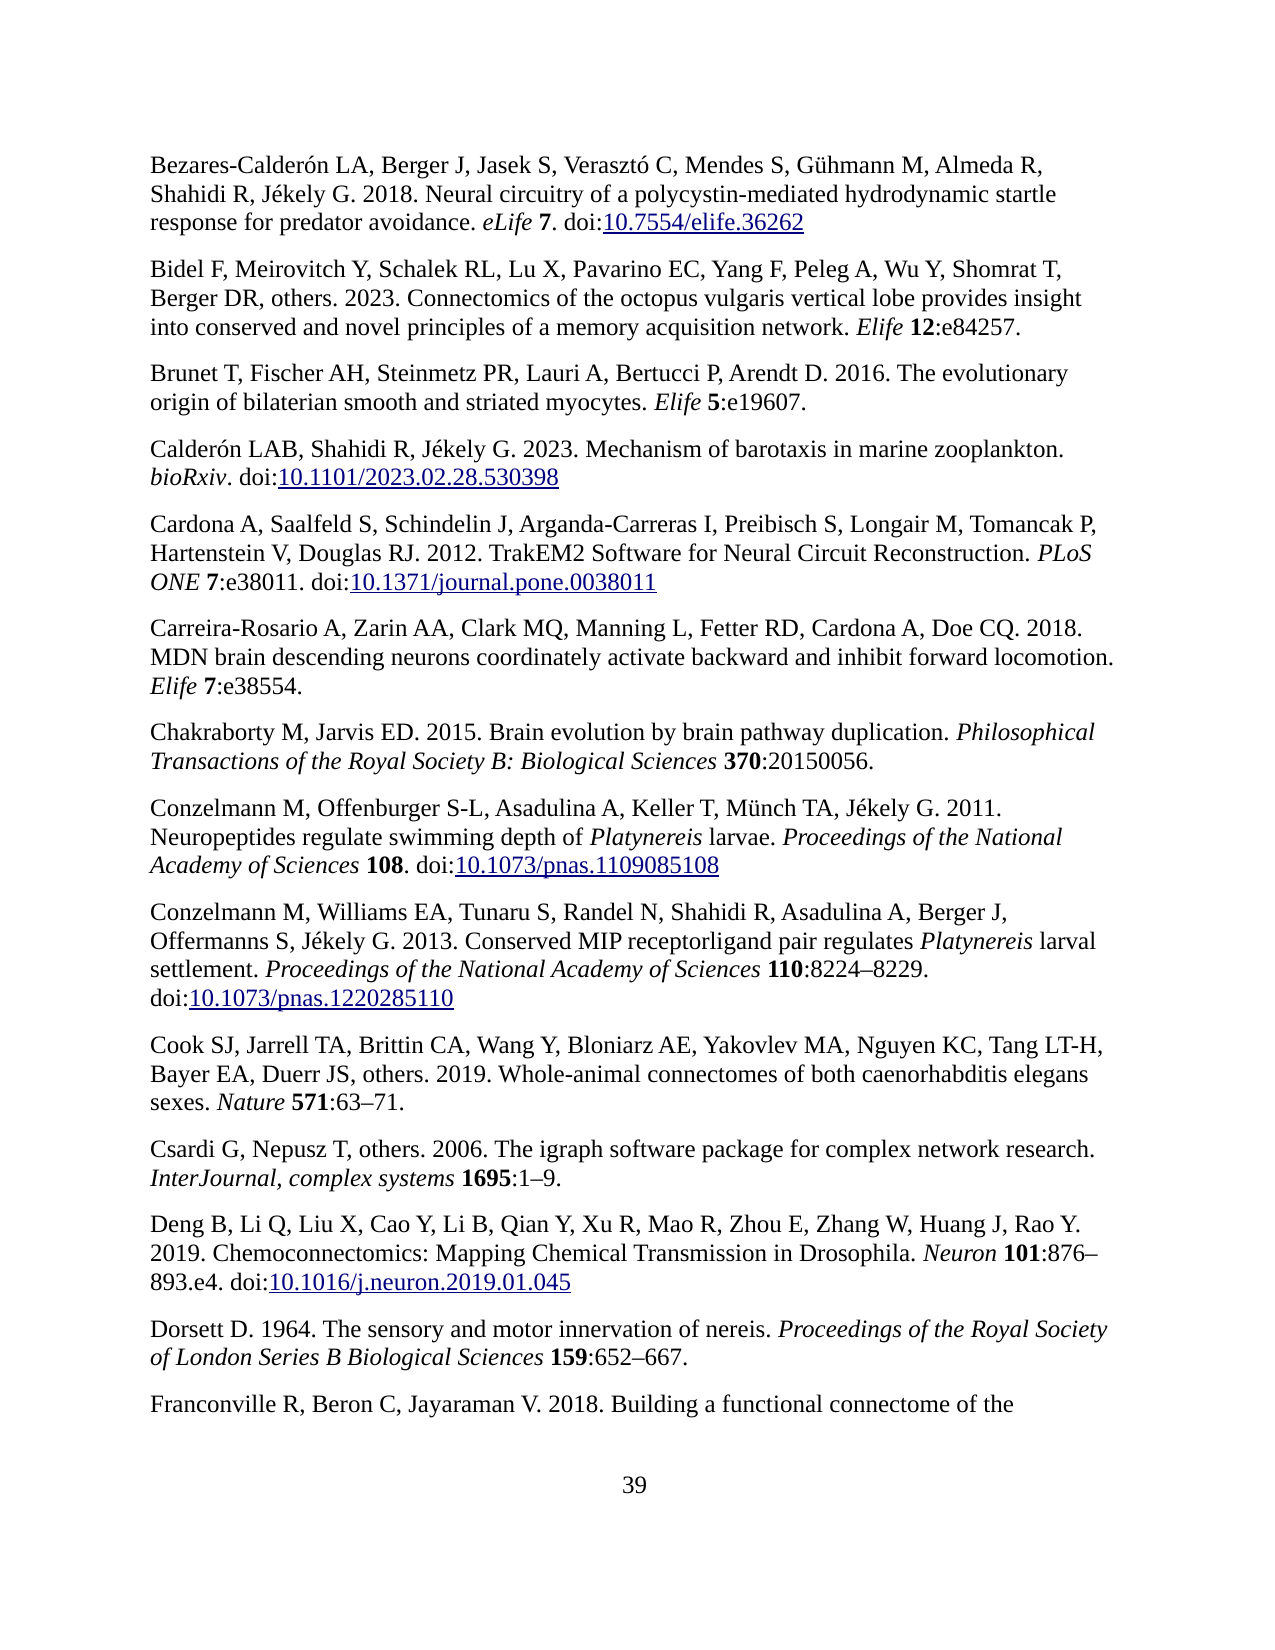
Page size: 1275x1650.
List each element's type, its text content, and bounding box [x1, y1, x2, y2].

text Deng B, Li Q, Liu X, Cao Y, Li B, Qian Y, Xu R, Mao R, Zhou E, Zhang W, Huang J, Rao Y. 2019. Chemoconnectomics: Mapping Chemical Transmission in Drosophila. Neuron 101:876–893.e4. doi:10.1016/j.neuron.2019.01.045 [150, 1209, 1125, 1296]
text Franconville R, Beron C, Jayaraman V. 2018. Building a functional connectome of the [150, 1389, 1125, 1418]
text Cardona A, Saalfeld S, Schindelin J, Arganda-Carreras I, Preibisch S, Longair M, Tomancak P, Hartenstein V, Douglas RJ. 2012. TrakEM2 Software for Neural Circuit Reconstruction. PLoS ONE 7:e38011. doi:10.1371/journal.pone.0038011 [150, 509, 1125, 595]
text Cook SJ, Jarrell TA, Brittin CA, Wang Y, Bloniarz AE, Yakovlev MA, Nguyen KC, Tang LT-H, Bayer EA, Duerr JS, others. 2019. Whole-animal connectomes of both caenorhabditis elegans sexes. Nature 571:63–71. [150, 1030, 1125, 1116]
text Bidel F, Meirovitch Y, Schalek RL, Lu X, Pavarino EC, Yang F, Peleg A, Wu Y, Shomrat T, Berger DR, others. 2023. Connectomics of the octopus vulgaris vertical lobe provides insight into conserved and novel principles of a memory acquisition network. Elife 12:e84257. [150, 254, 1125, 340]
text Carreira-Rosario A, Zarin AA, Clark MQ, Manning L, Fetter RD, Cardona A, Doe CQ. 2018. MDN brain descending neurons coordinately activate backward and inhibit forward locomotion. Elife 7:e38554. [150, 613, 1125, 699]
text Bezares-Calderón LA, Berger J, Jasek S, Verasztó C, Mendes S, Gühmann M, Almeda R, Shahidi R, Jékely G. 2018. Neural circuitry of a polycystin-mediated hydrodynamic startle response for predator avoidance. eLife 7. doi:10.7554/elife.36262 [150, 150, 1125, 236]
text Dorsett D. 1964. The sensory and motor innervation of nereis. Proceedings of the Royal Society of London Series B Biological Sciences 159:652–667. [150, 1314, 1125, 1371]
text Chakraborty M, Jarvis ED. 2015. Brain evolution by brain pathway duplication. Philosophical Transactions of the Royal Society B: Biological Sciences 370:20150056. [150, 717, 1125, 775]
text Calderón LAB, Shahidi R, Jékely G. 2023. Mechanism of barotaxis in marine zooplankton. bioRxiv. doi:10.1101/2023.02.28.530398 [150, 434, 1125, 491]
text Conzelmann M, Offenburger S-L, Asadulina A, Keller T, Münch TA, Jékely G. 2011. Neuropeptides regulate swimming depth of Platynereis larvae. Proceedings of the National Academy of Sciences 108. doi:10.1073/pnas.1109085108 [150, 793, 1125, 879]
text Conzelmann M, Williams EA, Tunaru S, Randel N, Shahidi R, Asadulina A, Berger J, Offermanns S, Jékely G. 2013. Conserved MIP receptorligand pair regulates Platynereis larval settlement. Proceedings of the National Academy of Sciences 110:8224–8229. doi:10.1073/pnas.1220285110 [150, 897, 1125, 1012]
text Csardi G, Nepusz T, others. 2006. The igraph software package for complex network research. InterJournal, complex systems 1695:1–9. [150, 1134, 1125, 1192]
text Brunet T, Fischer AH, Steinmetz PR, Lauri A, Bertucci P, Arendt D. 2016. The evolutionary origin of bilaterian smooth and striated myocytes. Elife 5:e19607. [150, 358, 1125, 416]
